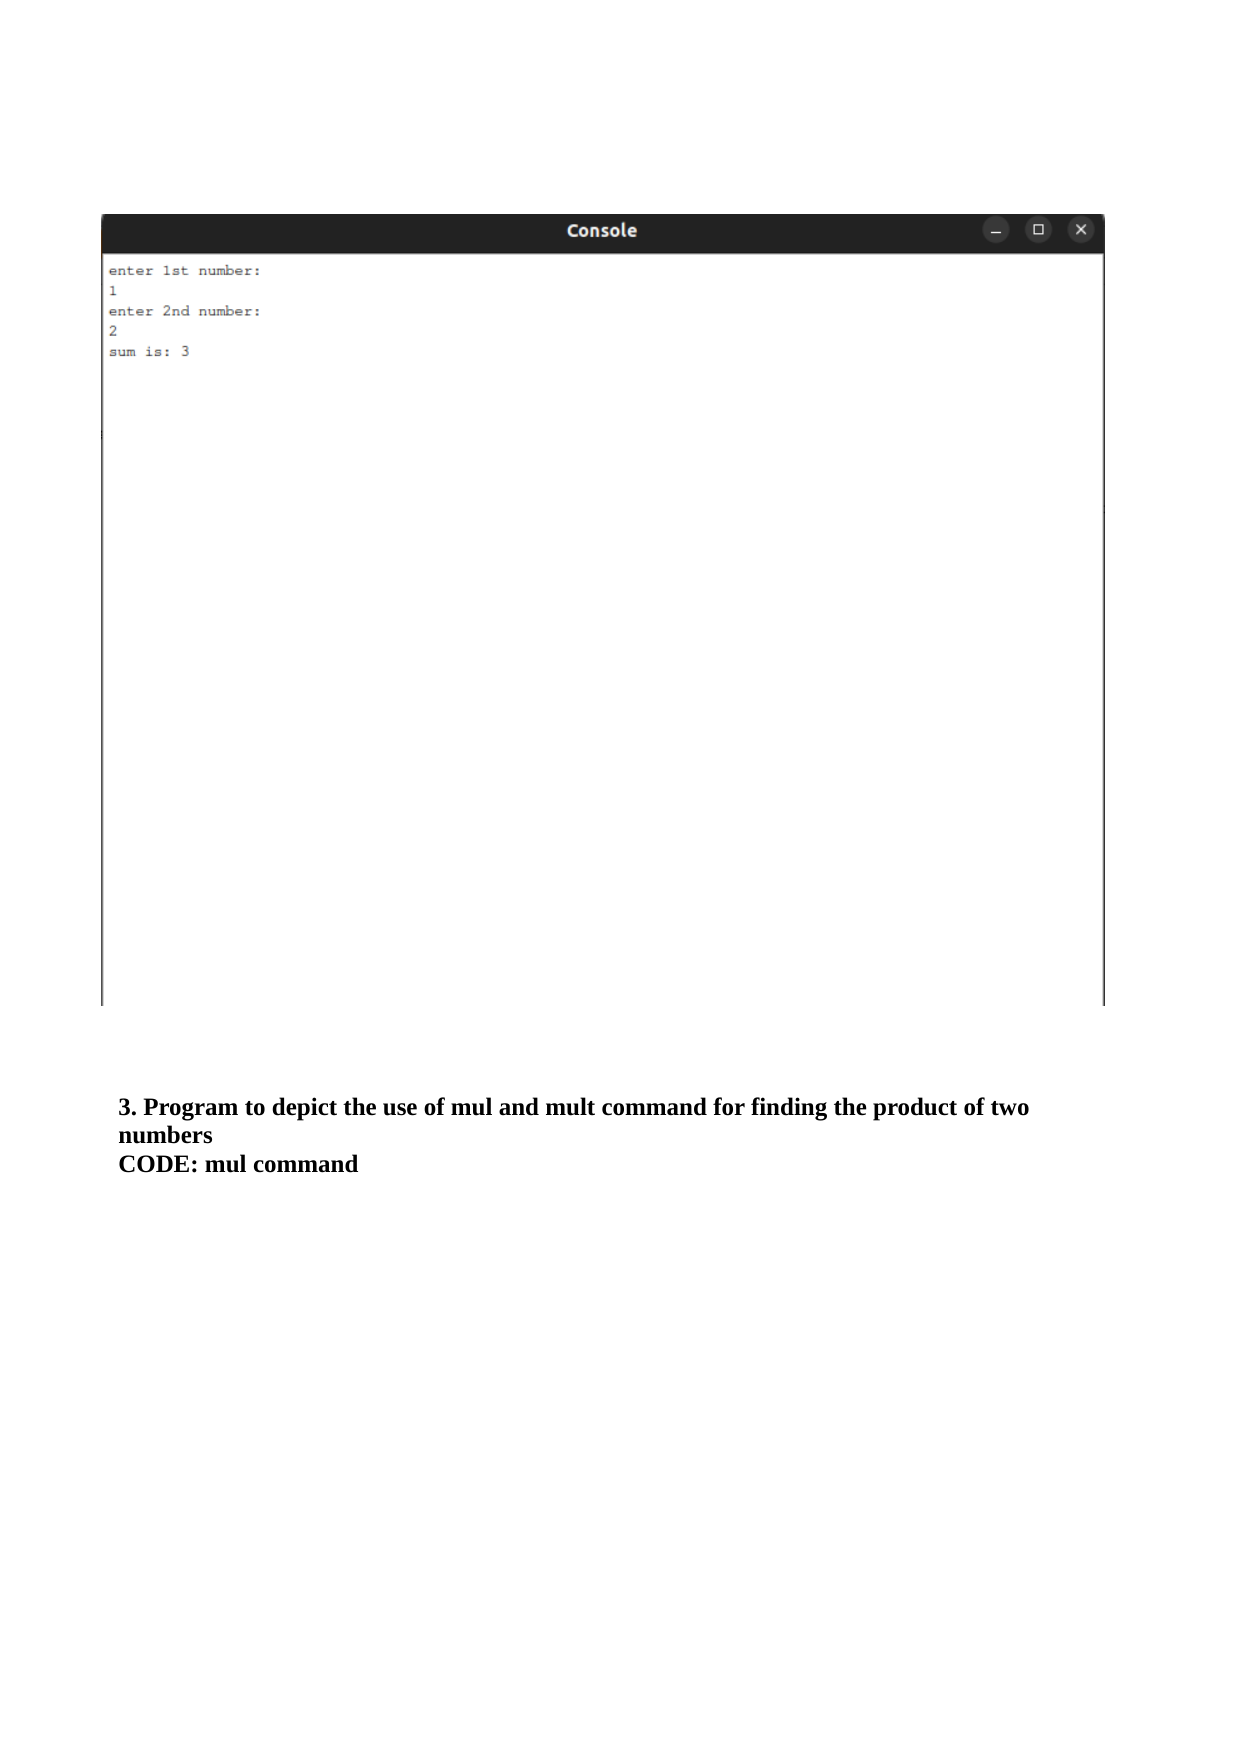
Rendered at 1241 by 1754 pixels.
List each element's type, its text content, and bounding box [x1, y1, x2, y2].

text CODE: mul command [118, 1149, 1122, 1178]
picture [101, 214, 1105, 1006]
text 3. Program to depict the use of mul and mult command for finding the product of two numbers [118, 1092, 1122, 1149]
